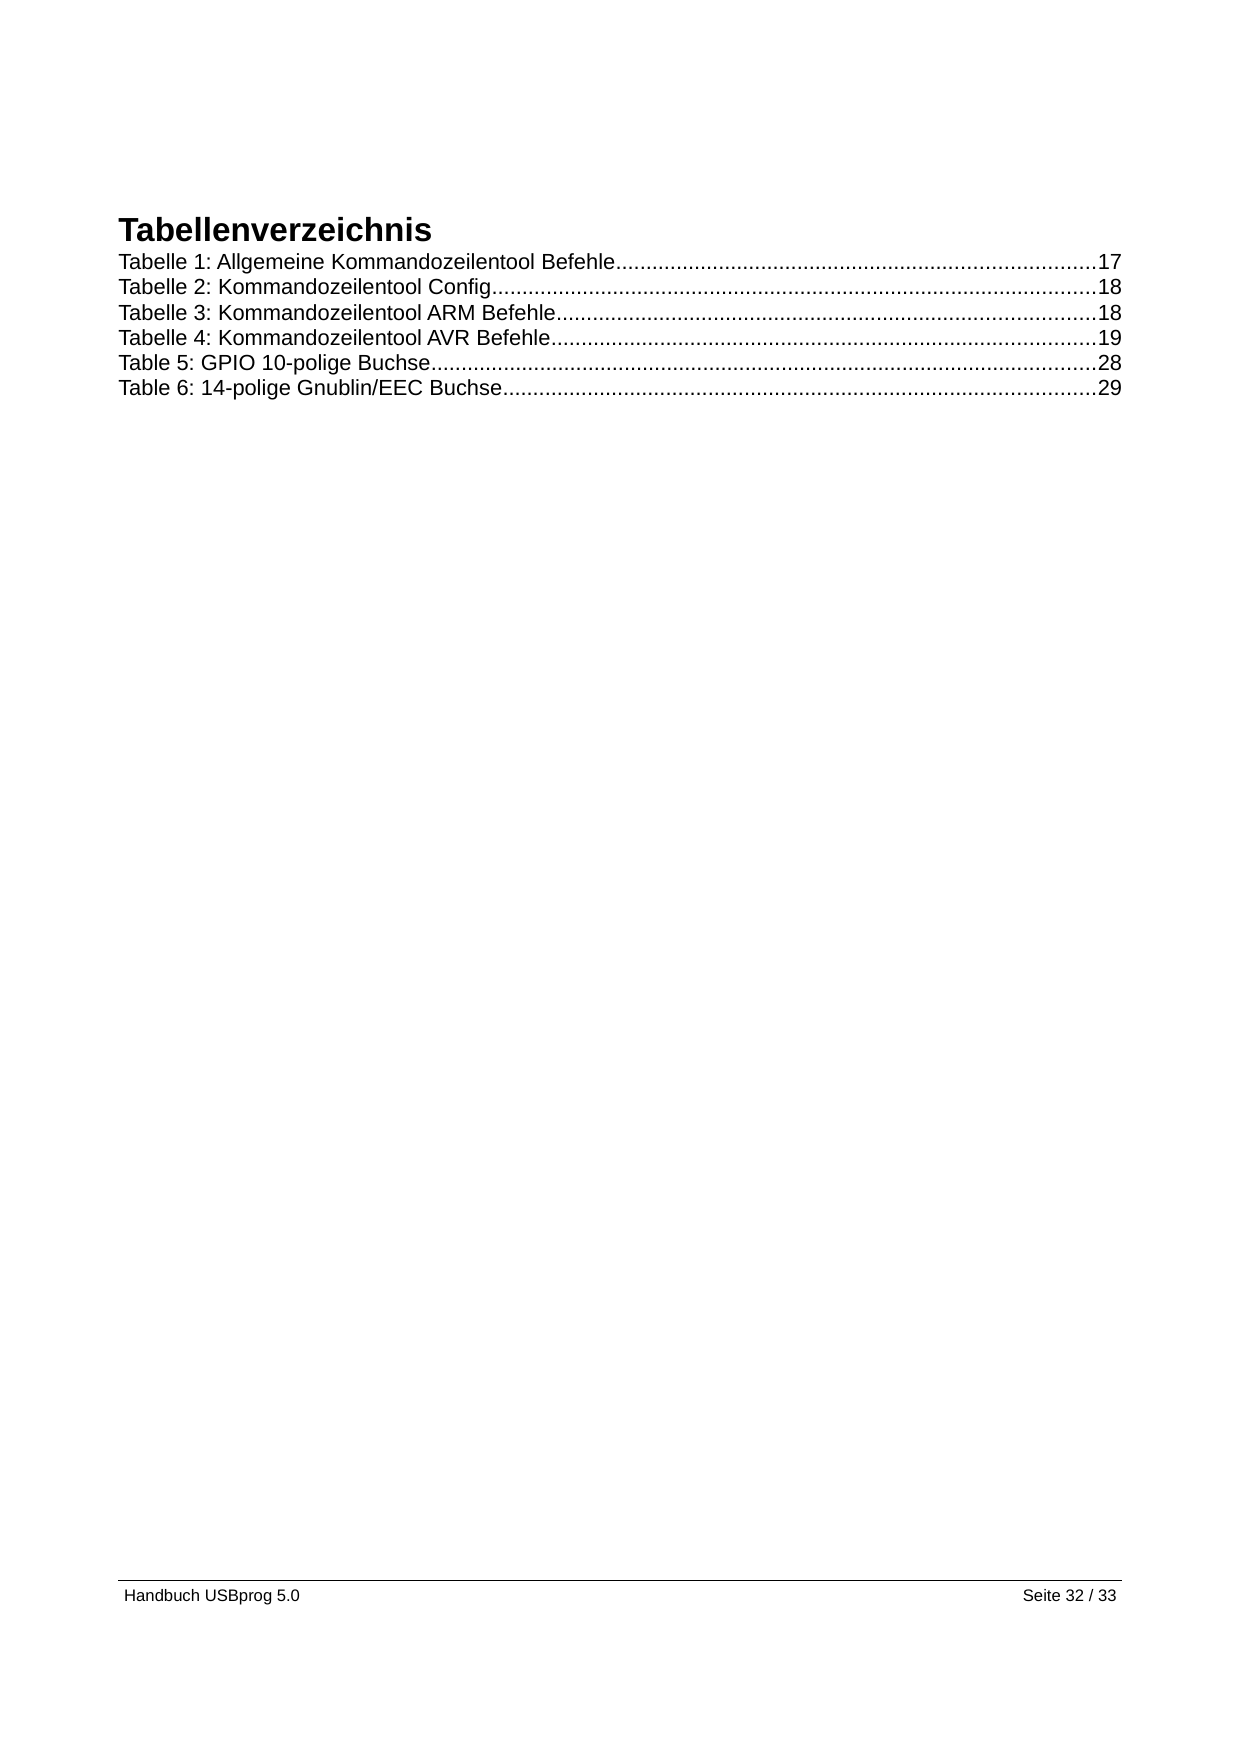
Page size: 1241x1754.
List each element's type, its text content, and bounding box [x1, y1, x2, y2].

text Tabelle 4: Kommandozeilentool AVR Befehle 19 [118, 324, 1122, 350]
text Table 5: GPIO 10-polige Buchse 28 [118, 350, 1122, 375]
text Table 6: 14-polige Gnublin/EEC Buchse 29 [118, 375, 1122, 400]
text Tabelle 1: Allgemeine Kommandozeilentool Befehle 17 [118, 249, 1122, 274]
text Tabelle 2: Kommandozeilentool Config 18 [118, 274, 1122, 299]
text Tabelle 3: Kommandozeilentool ARM Befehle 18 [118, 299, 1122, 324]
subtitle Tabellenverzeichnis [118, 211, 1122, 249]
